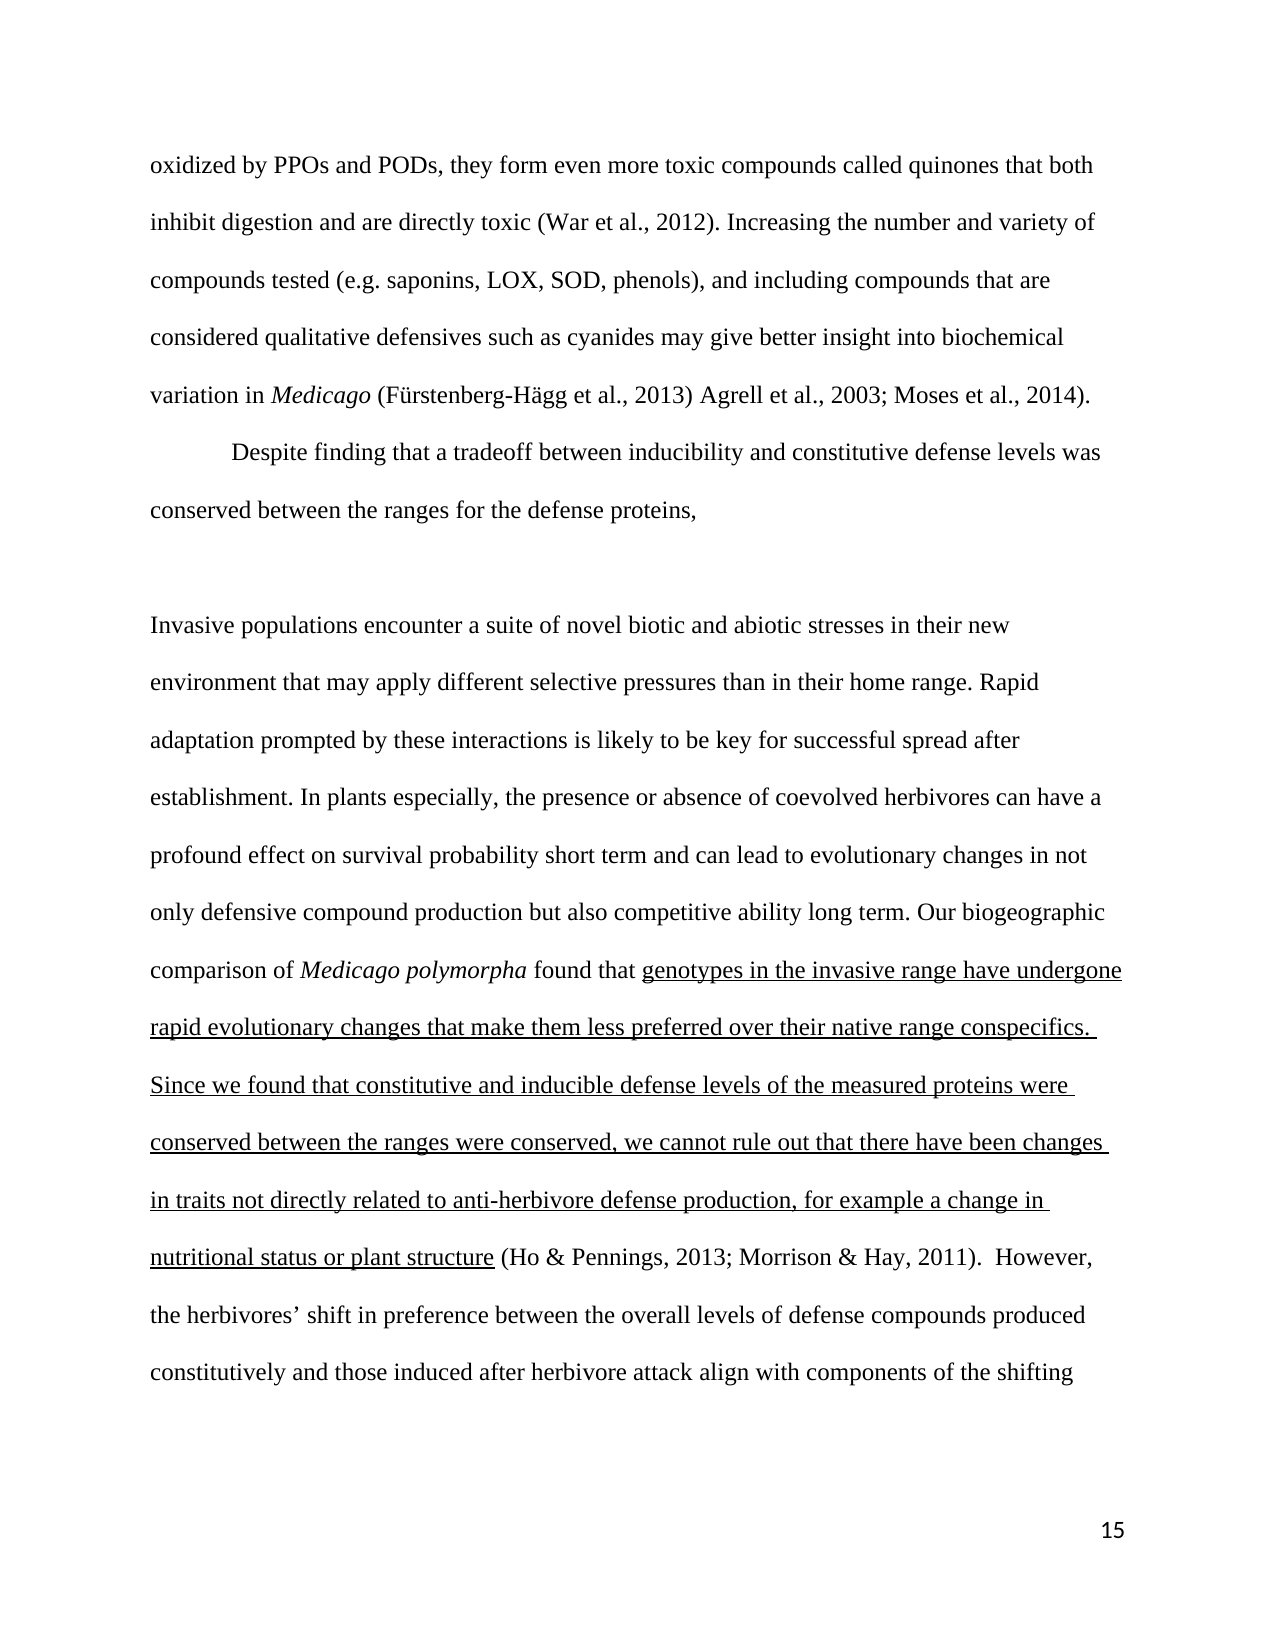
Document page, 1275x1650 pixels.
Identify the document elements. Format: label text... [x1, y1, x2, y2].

text Invasive populations encounter a suite of novel biotic and abiotic stresses in their new environment that may apply different selective pressures than in their home range. Rapid adaptation prompted by these interactions is likely to be key for successful spread after establishment. In plants especially, the presence or absence of coevolved herbivores can have a profound effect on survival probability short term and can lead to evolutionary changes in not only defensive compound production but also competitive ability long term. Our biogeographic comparison of Medicago polymorpha found that genotypes in the invasive range have undergone rapid evolutionary changes that make them less preferred over their native range conspecifics. Since we found that constitutive and inducible defense levels of the measured proteins were conserved between the ranges were conserved, we cannot rule out that there have been changes in traits not directly related to anti-herbivore defense production, for example a change in nutritional status or plant structure (Ho & Pennings, 2013; Morrison & Hay, 2011). However, the herbivores’ shift in preference between the overall levels of defense compounds produced constitutively and those induced after herbivore attack align with components of the shifting [150, 610, 1125, 1386]
text Despite finding that a tradeoff between inducibility and constitutive defense levels was conserved between the ranges for the defense proteins, [150, 437, 1125, 524]
text oxidized by PPOs and PODs, they form even more toxic compounds called quinones that both inhibit digestion and are directly toxic (War et al., 2012). Increasing the number and variety of compounds tested (e.g. saponins, LOX, SOD, phenols), and including compounds that are considered qualitative defensives such as cyanides may give better insight into biochemical variation in Medicago (Fürstenberg-Hägg et al., 2013) Agrell et al., 2003; Moses et al., 2014). [150, 150, 1125, 409]
